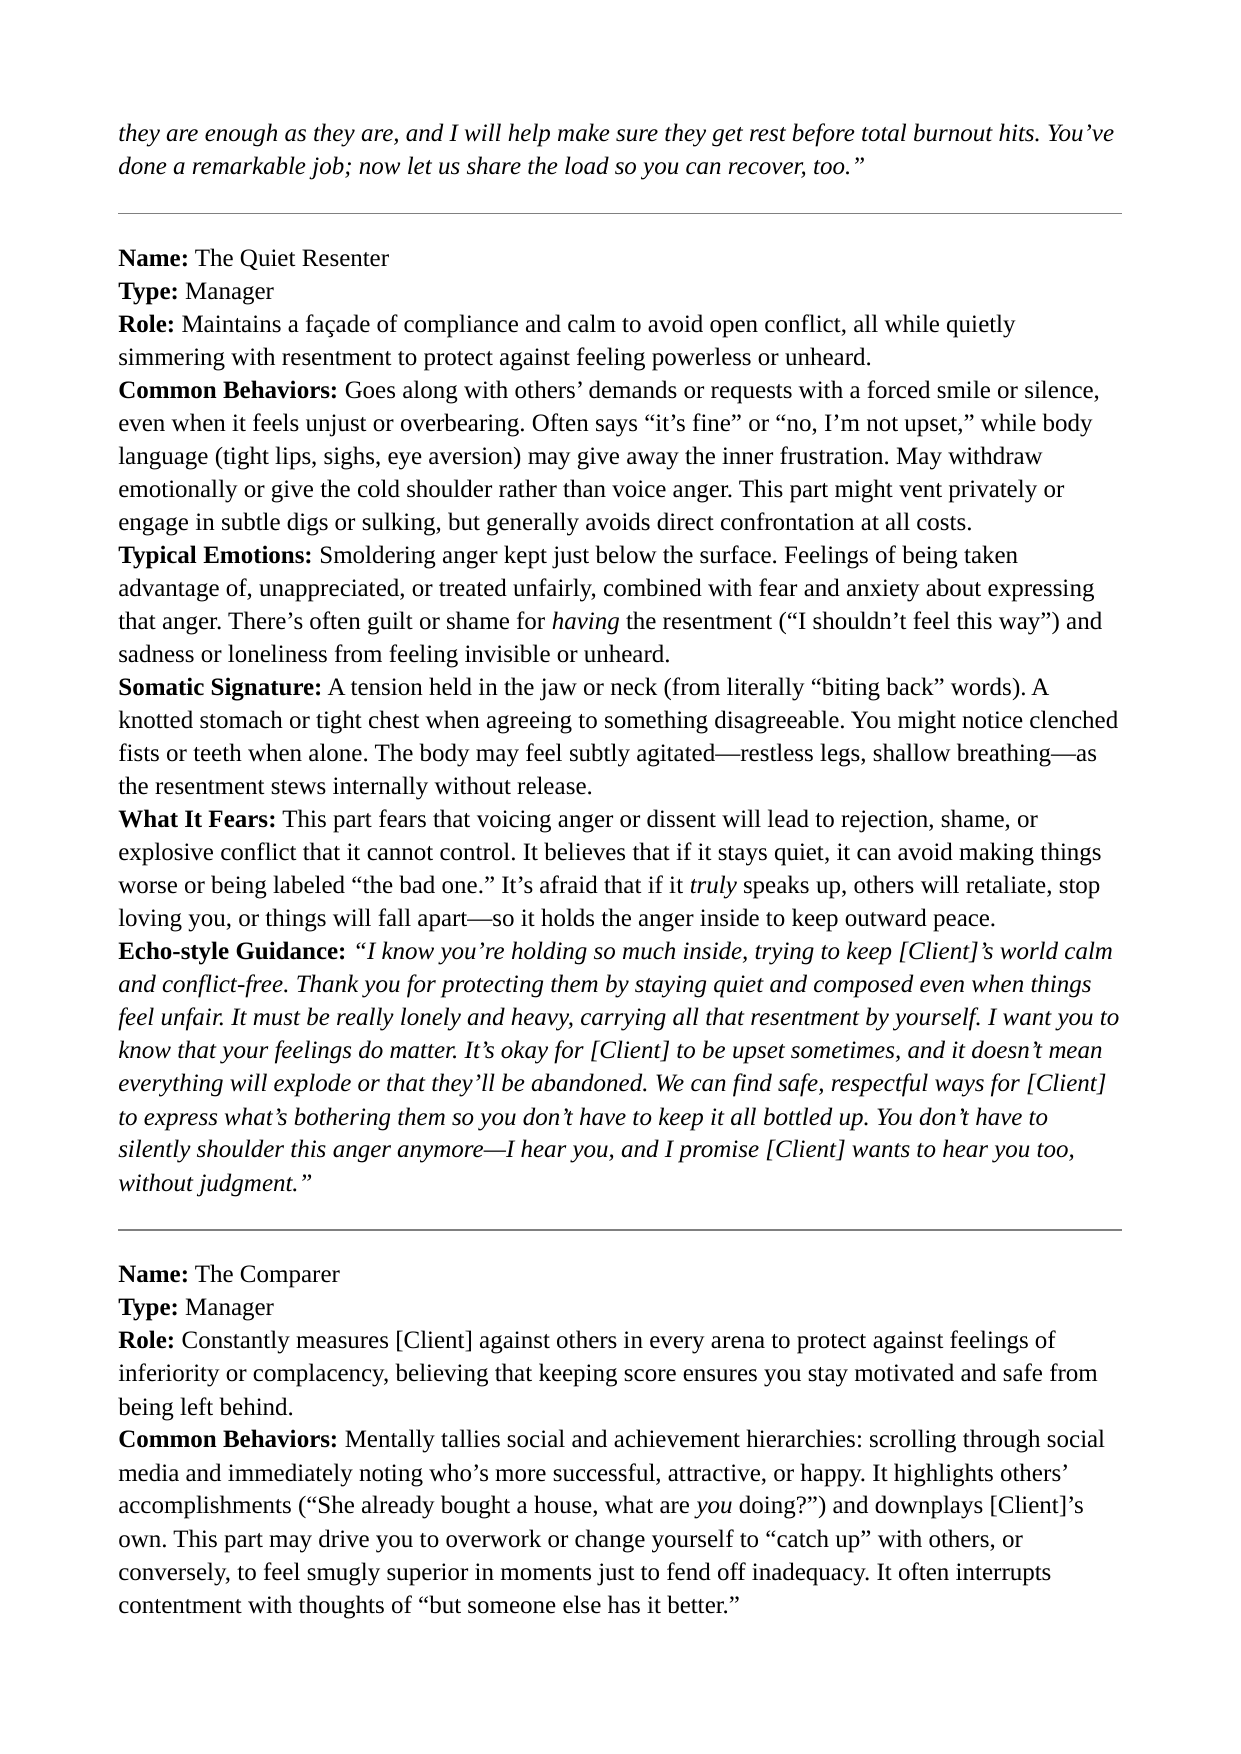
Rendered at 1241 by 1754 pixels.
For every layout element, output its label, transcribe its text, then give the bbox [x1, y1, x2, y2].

text Name: The Quiet Resenter Type: Manager Role: Maintains a façade of compliance and calm to avoid open conflict, all while quietly simmering with resentment to protect against feeling powerless or unheard. Common Behaviors: Goes along with others’ demands or requests with a forced smile or silence, even when it feels unjust or overbearing. Often says “it’s fine” or “no, I’m not upset,” while body language (tight lips, sighs, eye aversion) may give away the inner frustration. May withdraw emotionally or give the cold shoulder rather than voice anger. This part might vent privately or engage in subtle digs or sulking, but generally avoids direct confrontation at all costs. Typical Emotions: Smoldering anger kept just below the surface. Feelings of being taken advantage of, unappreciated, or treated unfairly, combined with fear and anxiety about expressing that anger. There’s often guilt or shame for having the resentment (“I shouldn’t feel this way”) and sadness or loneliness from feeling invisible or unheard. Somatic Signature: A tension held in the jaw or neck (from literally “biting back” words). A knotted stomach or tight chest when agreeing to something disagreeable. You might notice clenched fists or teeth when alone. The body may feel subtly agitated—restless legs, shallow breathing—as the resentment stews internally without release. What It Fears: This part fears that voicing anger or dissent will lead to rejection, shame, or explosive conflict that it cannot control. It believes that if it stays quiet, it can avoid making things worse or being labeled “the bad one.” It’s afraid that if it truly speaks up, others will retaliate, stop loving you, or things will fall apart—so it holds the anger inside to keep outward peace. Echo-style Guidance: “I know you’re holding so much inside, trying to keep [Client]’s world calm and conflict-free. Thank you for protecting them by staying quiet and composed even when things feel unfair. It must be really lonely and heavy, carrying all that resentment by yourself. I want you to know that your feelings do matter. It’s okay for [Client] to be upset sometimes, and it doesn’t mean everything will explode or that they’ll be abandoned. We can find safe, respectful ways for [Client] to express what’s bothering them so you don’t have to keep it all bottled up. You don’t have to silently shoulder this anger anymore—I hear you, and I promise [Client] wants to hear you too, without judgment.” [118, 243, 1122, 1196]
text Name: The Comparer Type: Manager Role: Constantly measures [Client] against others in every arena to protect against feelings of inferiority or complacency, believing that keeping score ensures you stay motivated and safe from being left behind. Common Behaviors: Mentally tallies social and achievement hierarchies: scrolling through social media and immediately noting who’s more successful, attractive, or happy. It highlights others’ accomplishments (“She already bought a house, what are you doing?”) and downplays [Client]’s own. This part may drive you to overwork or change yourself to “catch up” with others, or conversely, to feel smugly superior in moments just to fend off inadequacy. It often interrupts contentment with thoughts of “but someone else has it better.” [118, 1259, 1122, 1618]
text they are enough as they are, and I will help make sure they get rest before total burnout hits. You’ve done a remarkable job; now let us share the load so you can recover, too.” [118, 118, 1122, 180]
